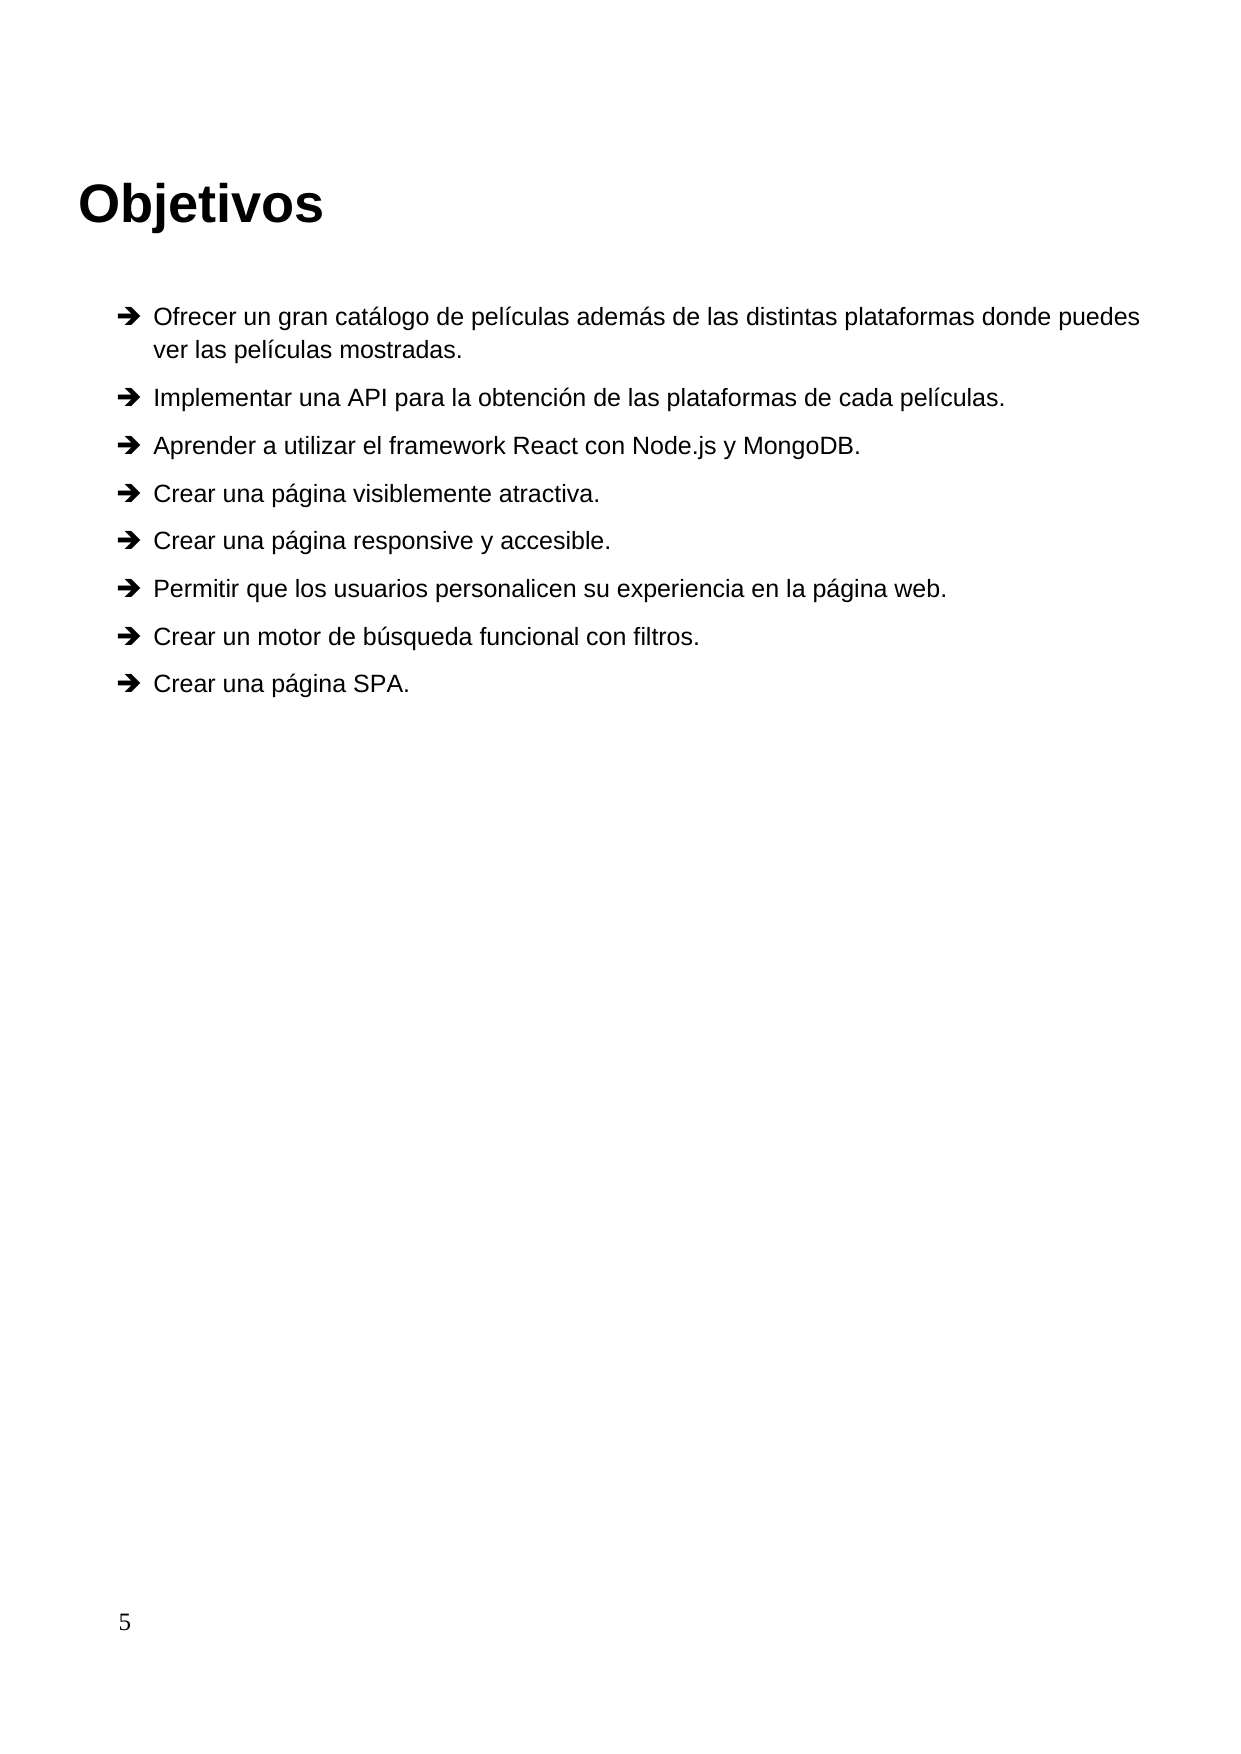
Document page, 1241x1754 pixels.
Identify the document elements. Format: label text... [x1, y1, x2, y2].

list Crear una página responsive y accesible. [116, 526, 1152, 555]
list Crear un motor de búsqueda funcional con filtros. [116, 622, 1152, 651]
list Aprender a utilizar el framework React con Node.js y MongoDB. [116, 431, 1152, 460]
list Permitir que los usuarios personalicen su experiencia en la página web. [116, 574, 1152, 603]
list Implementar una API para la obtención de las plataformas de cada películas. [116, 383, 1152, 412]
subtitle Objetivos [78, 172, 1152, 234]
list Crear una página SPA. [116, 669, 1152, 698]
list Ofrecer un gran catálogo de películas además de las distintas plataformas donde puedes ver las películas mostradas. [116, 302, 1152, 364]
list Crear una página visiblemente atractiva. [116, 478, 1152, 507]
